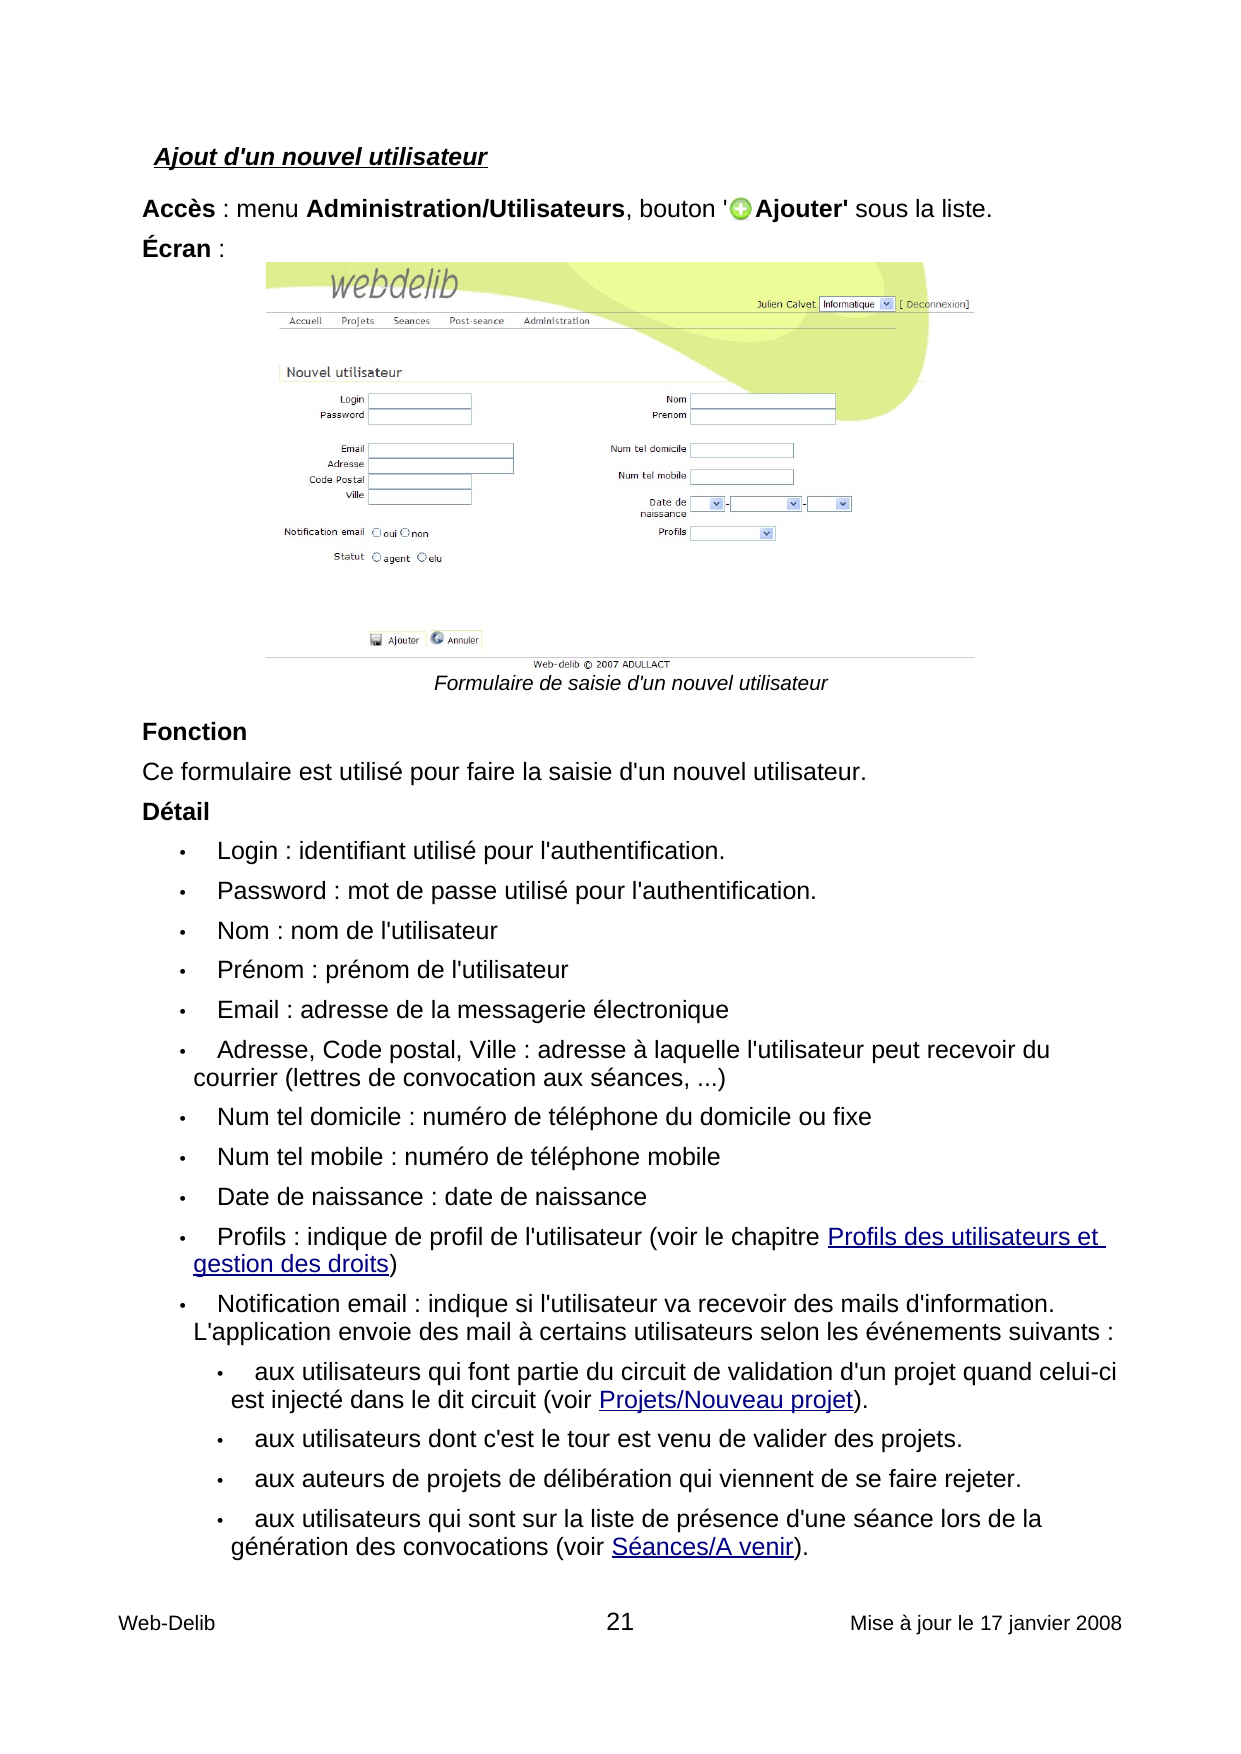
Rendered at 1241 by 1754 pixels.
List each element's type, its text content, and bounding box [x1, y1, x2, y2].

list Nom : nom de l'utilisateur [156, 917, 1122, 944]
list Profils : indique de profil de l'utilisateur (voir le chapitre Profils des utilisateurs et gestion des droits) [156, 1222, 1122, 1278]
list Prénom : prénom de l'utilisateur [156, 956, 1122, 984]
list Num tel domicile : numéro de téléphone du domicile ou fixe [156, 1103, 1122, 1131]
text Formulaire de saisie d'un nouvel utilisateur [118, 274, 1122, 694]
text Fonction [118, 718, 1122, 746]
list aux utilisateurs qui font partie du circuit de validation d'un projet quand celui-ci est injecté dans le dit circuit (voir Projets/Nouveau projet). [193, 1357, 1122, 1413]
text Accès : menu Administration/Utilisateurs, bouton 'Ajouter' sous la liste. [118, 195, 1122, 223]
list aux utilisateurs qui sont sur la liste de présence d'une séance lors de la génération des convocations (voir Séances/A venir). [193, 1504, 1122, 1560]
text Détail [118, 797, 1122, 825]
text Écran : [118, 235, 1122, 263]
list Adresse, Code postal, Ville : adresse à laquelle l'utilisateur peut recevoir du courrier (lettres de convocation aux séances, ...) [156, 1036, 1122, 1091]
subtitle Ajout d'un nouvel utilisateur [118, 143, 1122, 171]
list aux utilisateurs dont c'est le tour est venu de valider des projets. [193, 1425, 1122, 1453]
text Ce formulaire est utilisé pour faire la saisie d'un nouvel utilisateur. [118, 758, 1122, 786]
list Login : identifiant utilisé pour l'authentification. [156, 837, 1122, 865]
picture [728, 196, 753, 221]
list aux auteurs de projets de délibération qui viennent de se faire rejeter. [193, 1465, 1122, 1493]
list Date de naissance : date de naissance [156, 1183, 1122, 1211]
picture [265, 262, 975, 672]
list Notification email : indique si l'utilisateur va recevoir des mails d'information. L'application envoie des mail à certains utilisateurs selon les événements suivants : [156, 1290, 1122, 1346]
list Password : mot de passe utilisé pour l'authentification. [156, 877, 1122, 905]
list Email : adresse de la messagerie électronique [156, 996, 1122, 1024]
list Num tel mobile : numéro de téléphone mobile [156, 1143, 1122, 1171]
